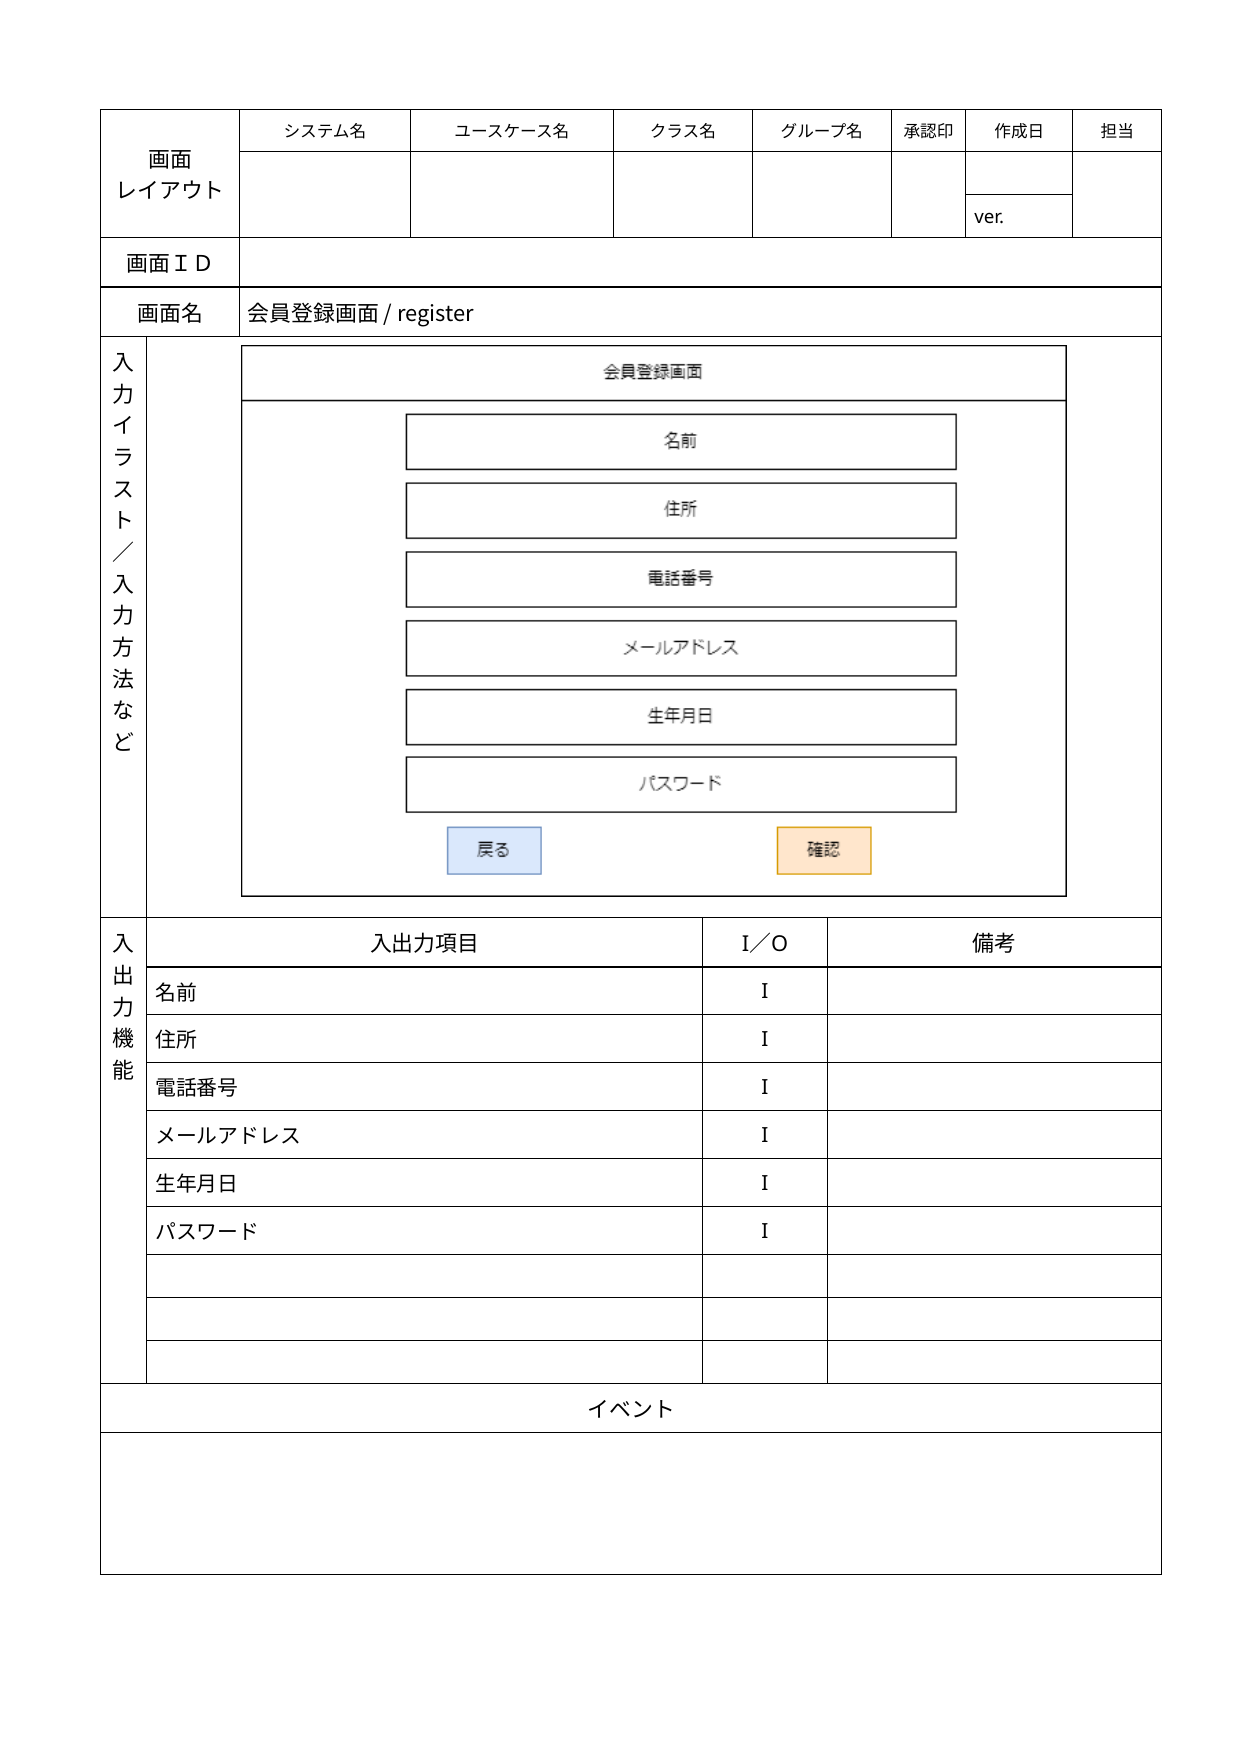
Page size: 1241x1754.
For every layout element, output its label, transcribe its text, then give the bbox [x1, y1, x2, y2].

table_cell 備考 [828, 918, 1161, 966]
table_cell [240, 152, 410, 237]
table_cell [147, 1298, 702, 1340]
table_cell I [703, 1015, 827, 1062]
table_cell メールアドレス [147, 1111, 702, 1158]
table_cell [828, 968, 1161, 1014]
table_cell 入出力項目 [147, 918, 702, 966]
table_header 作成日 [966, 110, 1072, 151]
table_cell ver. [966, 195, 1072, 237]
table_cell [147, 1341, 702, 1383]
table_header システム名 [240, 110, 410, 151]
table_cell [703, 1255, 827, 1297]
table_header 画面 レイアウト [101, 110, 239, 237]
table_cell I [703, 1063, 827, 1110]
table_cell 会員登録画面 / register [240, 288, 1161, 336]
table_cell [101, 1433, 1161, 1574]
table_cell [703, 1341, 827, 1383]
table_cell I／O [703, 918, 827, 966]
table_cell [828, 1159, 1161, 1206]
table_cell [828, 1298, 1161, 1340]
table_cell I [703, 968, 827, 1014]
table_cell [411, 152, 613, 237]
table_header グループ名 [753, 110, 891, 151]
table_cell [828, 1063, 1161, 1110]
table_cell [828, 1207, 1161, 1254]
table_cell 電話番号 [147, 1063, 702, 1110]
table_cell 入出力機能 [101, 918, 146, 1383]
table_cell [147, 337, 1161, 917]
table_cell [147, 1255, 702, 1297]
table_cell 入力イラスト／入力方法など [101, 337, 146, 917]
table_cell [828, 1015, 1161, 1062]
table_cell [966, 152, 1072, 194]
table_cell [240, 238, 1161, 286]
table_cell 画面名 [101, 288, 239, 336]
table_header クラス名 [614, 110, 752, 151]
table_cell I [703, 1111, 827, 1158]
table_cell [1073, 152, 1161, 237]
table_cell [828, 1341, 1161, 1383]
table_header 承認印 [892, 110, 965, 151]
table_header ユースケース名 [411, 110, 613, 151]
table_cell [753, 152, 891, 237]
table_cell 名前 [147, 968, 702, 1014]
table_cell [828, 1255, 1161, 1297]
table_cell パスワード [147, 1207, 702, 1254]
table_cell [828, 1111, 1161, 1158]
table_header 担当 [1073, 110, 1161, 151]
picture [241, 345, 1067, 897]
table_cell 画面ＩＤ [101, 238, 239, 286]
table_cell I [703, 1159, 827, 1206]
table_cell I [703, 1207, 827, 1254]
table_cell [892, 152, 965, 237]
table_cell イベント [101, 1384, 1161, 1432]
table_cell [703, 1298, 827, 1340]
table_cell 生年月日 [147, 1159, 702, 1206]
table_cell [614, 152, 752, 237]
table_cell 住所 [147, 1015, 702, 1062]
